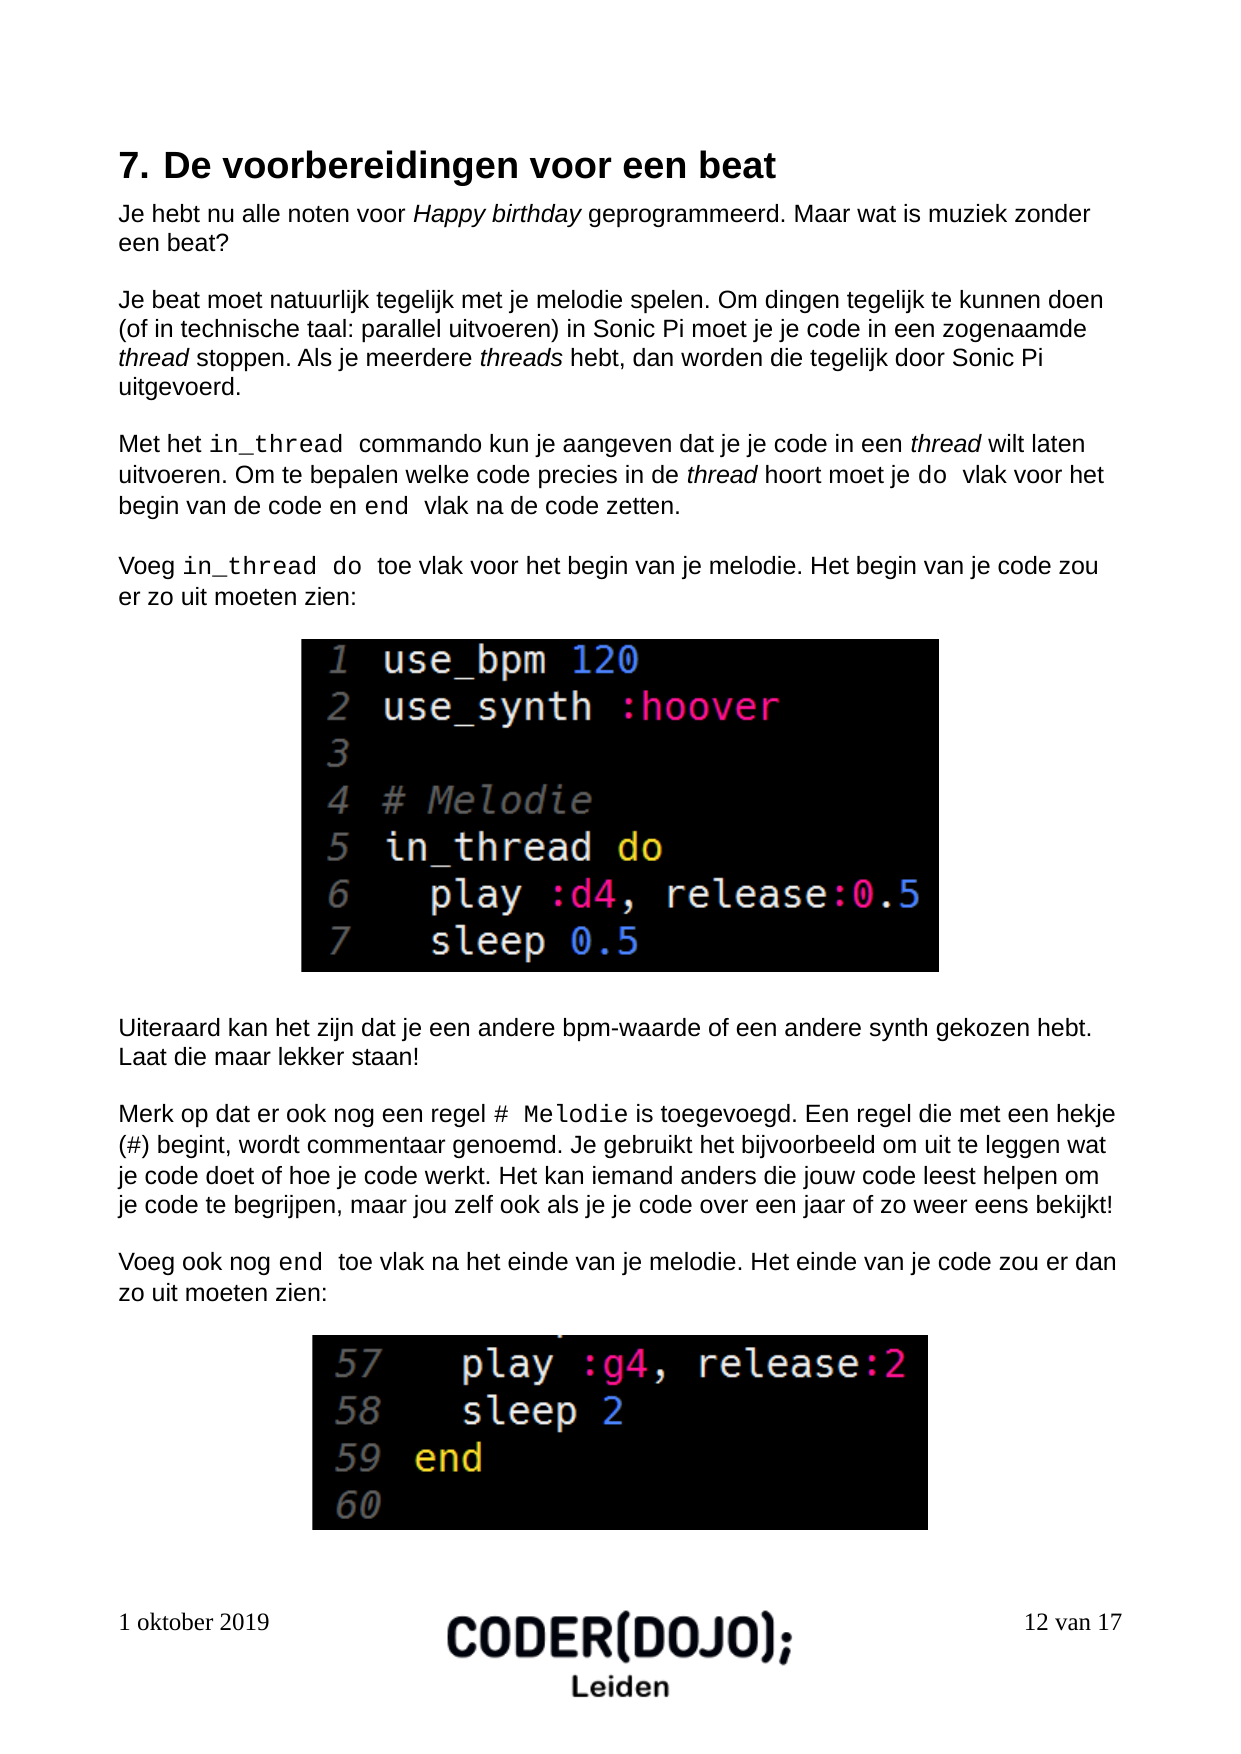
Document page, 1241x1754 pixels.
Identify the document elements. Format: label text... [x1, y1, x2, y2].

text Je beat moet natuurlijk tegelijk met je melodie spelen. Om dingen tegelijk te kunnen doen (of in technische taal: parallel uitvoeren) in Sonic Pi moet je je code in een zogenaamde thread stoppen. Als je meerdere threads hebt, dan worden die tegelijk door Sonic Pi uitgevoerd. [118, 286, 1122, 401]
text Je hebt nu alle noten voor Happy birthday geprogrammeerd. Maar wat is muziek zonder een beat? [118, 199, 1122, 257]
picture [445, 1608, 795, 1700]
text Met het in_thread commando kun je aangeven dat je je code in een thread wilt laten uitvoeren. Om te bepalen welke code precies in de thread hoort moet je do vlak voor het begin van de code en end vlak na de code zetten. [118, 429, 1122, 522]
picture [301, 639, 939, 972]
text Uiteraard kan het zijn dat je een andere bpm-waarde of een andere synth gekozen hebt. Laat die maar lekker staan! [118, 1013, 1122, 1071]
text Merk op dat er ook nog een regel # Melodie is toegevoegd. Een regel die met een hekje (#) begint, wordt commentaar genoemd. Je gebruikt het bijvoorbeeld om uit te leggen wat je code doet of hoe je code werkt. Het kan iemand anders die jouw code leest helpen om je code te begrijpen, maar jou zelf ook als je je code over een jaar of zo weer eens bekijkt! [118, 1099, 1122, 1219]
subtitle 7. De voorbereidingen voor een beat [118, 143, 1122, 187]
text Voeg in_thread do toe vlak voor het begin van je melodie. Het begin van je code zou er zo uit moeten zien: [118, 551, 1122, 611]
picture [312, 1335, 928, 1530]
text Voeg ook nog end toe vlak na het einde van je melodie. Het einde van je code zou er dan zo uit moeten zien: [118, 1247, 1122, 1307]
